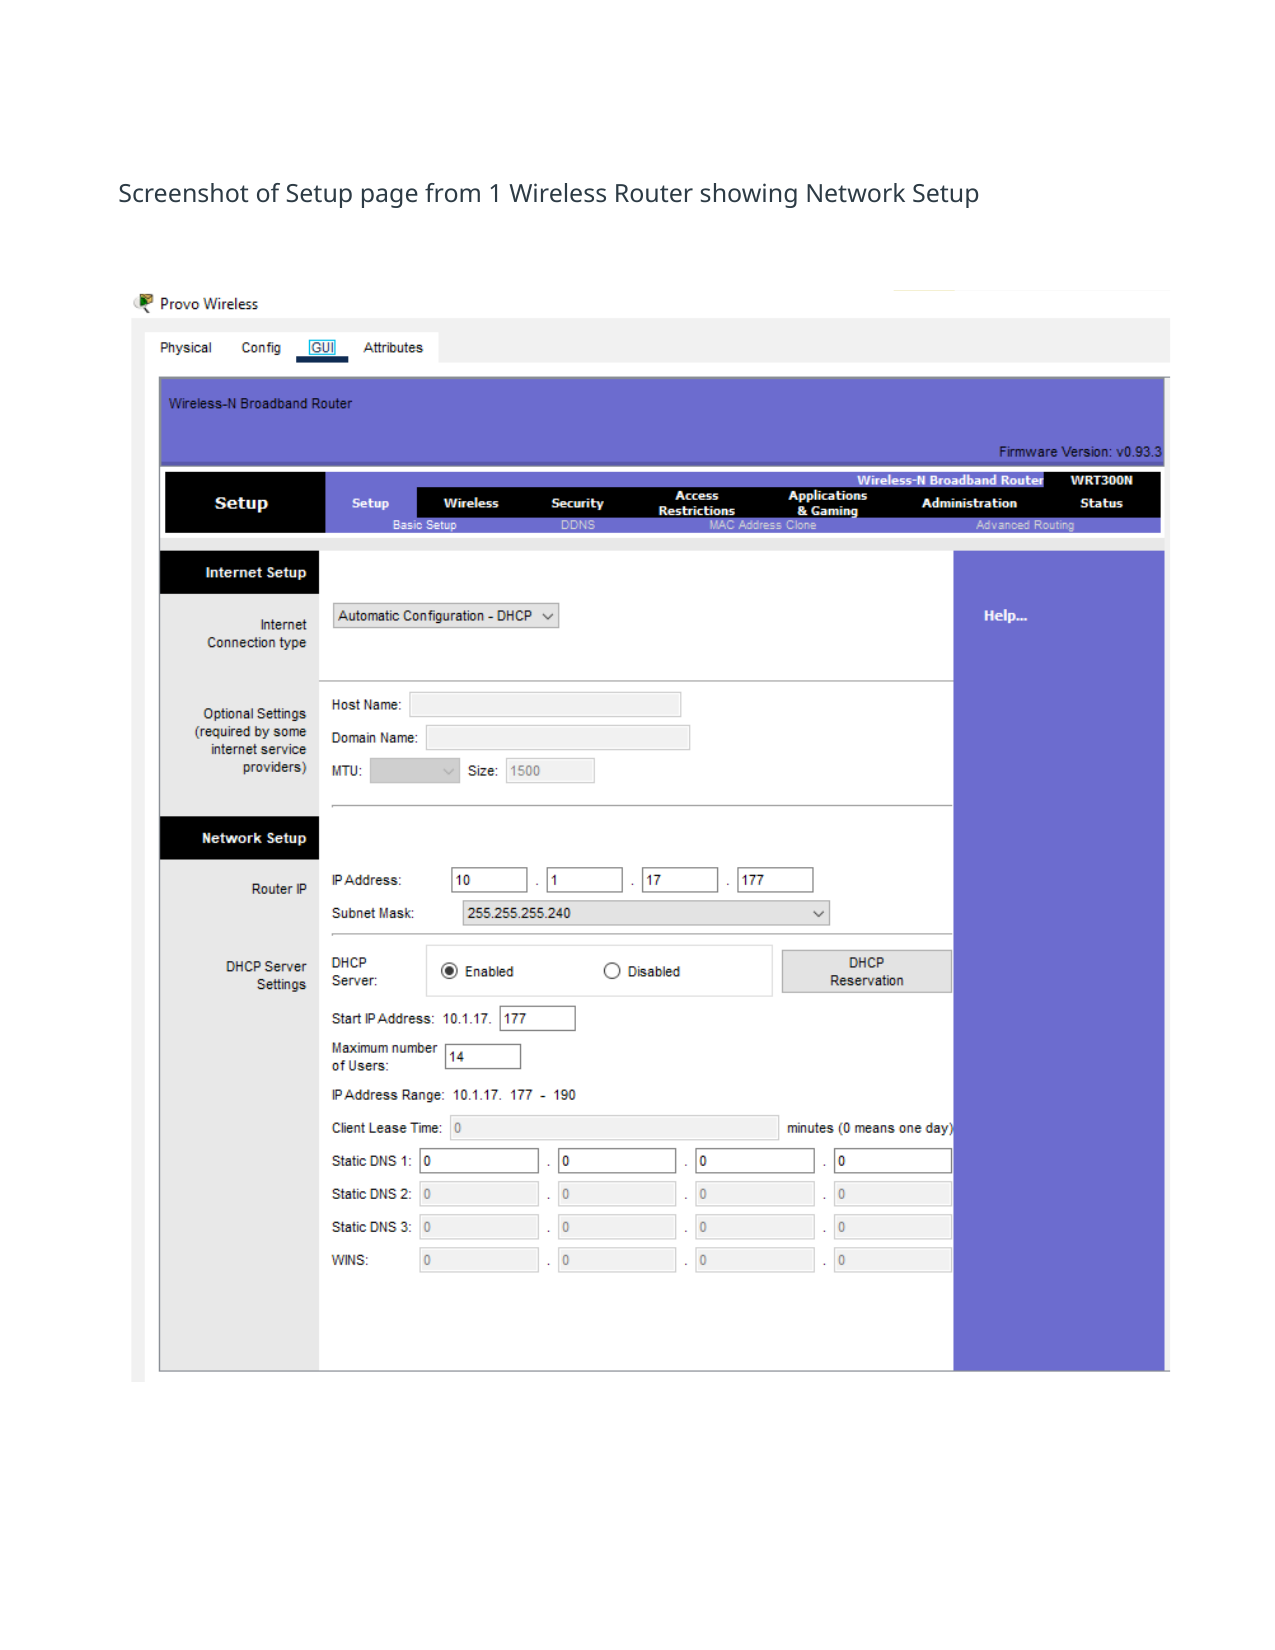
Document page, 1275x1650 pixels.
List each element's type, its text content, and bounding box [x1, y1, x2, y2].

text Screenshot of Setup page from 1 Wireless Router showing Network Setup [118, 176, 1157, 210]
picture [131, 290, 1171, 1382]
